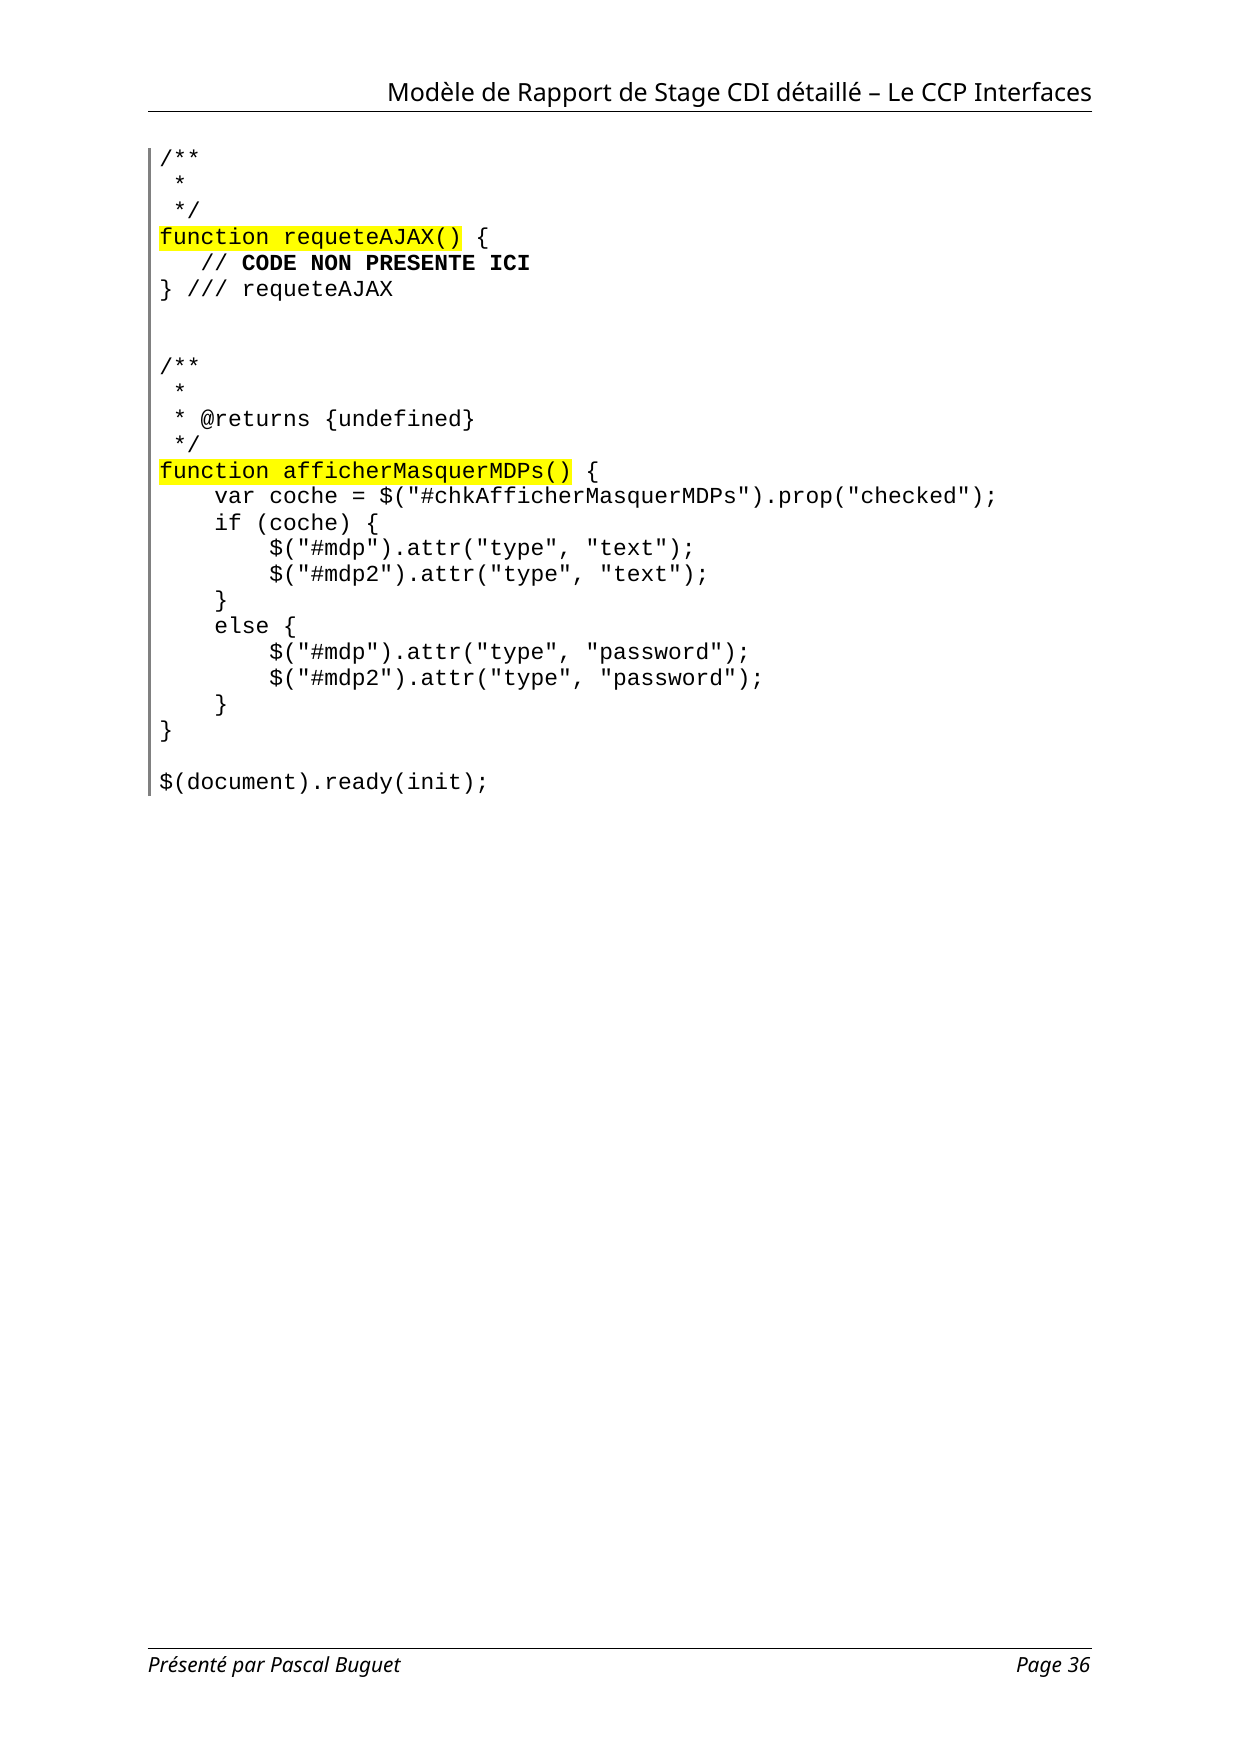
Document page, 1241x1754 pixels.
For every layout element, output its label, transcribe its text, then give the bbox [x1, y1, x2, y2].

text /** [151, 355, 1092, 381]
text $("#mdp").attr("type", "text"); [151, 537, 1092, 563]
text $("#mdp2").attr("type", "text"); [151, 563, 1092, 589]
text var coche = $("#chkAfficherMasquerMDPs").prop("checked"); [151, 485, 1092, 511]
text else { [151, 614, 1092, 641]
text } [151, 589, 1092, 614]
text */ [151, 433, 1092, 459]
text if (coche) { [151, 511, 1092, 537]
text } [151, 692, 1092, 718]
text $("#mdp2").attr("type", "password"); [151, 666, 1092, 692]
text // CODE NON PRESENTE ICI [151, 251, 1092, 277]
text $(document).ready(init); [151, 770, 1092, 796]
text $("#mdp").attr("type", "password"); [151, 641, 1092, 666]
text function requeteAJAX() { [151, 226, 1092, 251]
text * [151, 174, 1092, 199]
text /** [151, 148, 1092, 174]
text * [151, 381, 1092, 407]
text function afficherMasquerMDPs() { [151, 459, 1092, 485]
text * @returns {undefined} [151, 407, 1092, 433]
text } [151, 718, 1092, 744]
text } /// requeteAJAX [151, 277, 1092, 303]
text */ [151, 199, 1092, 226]
